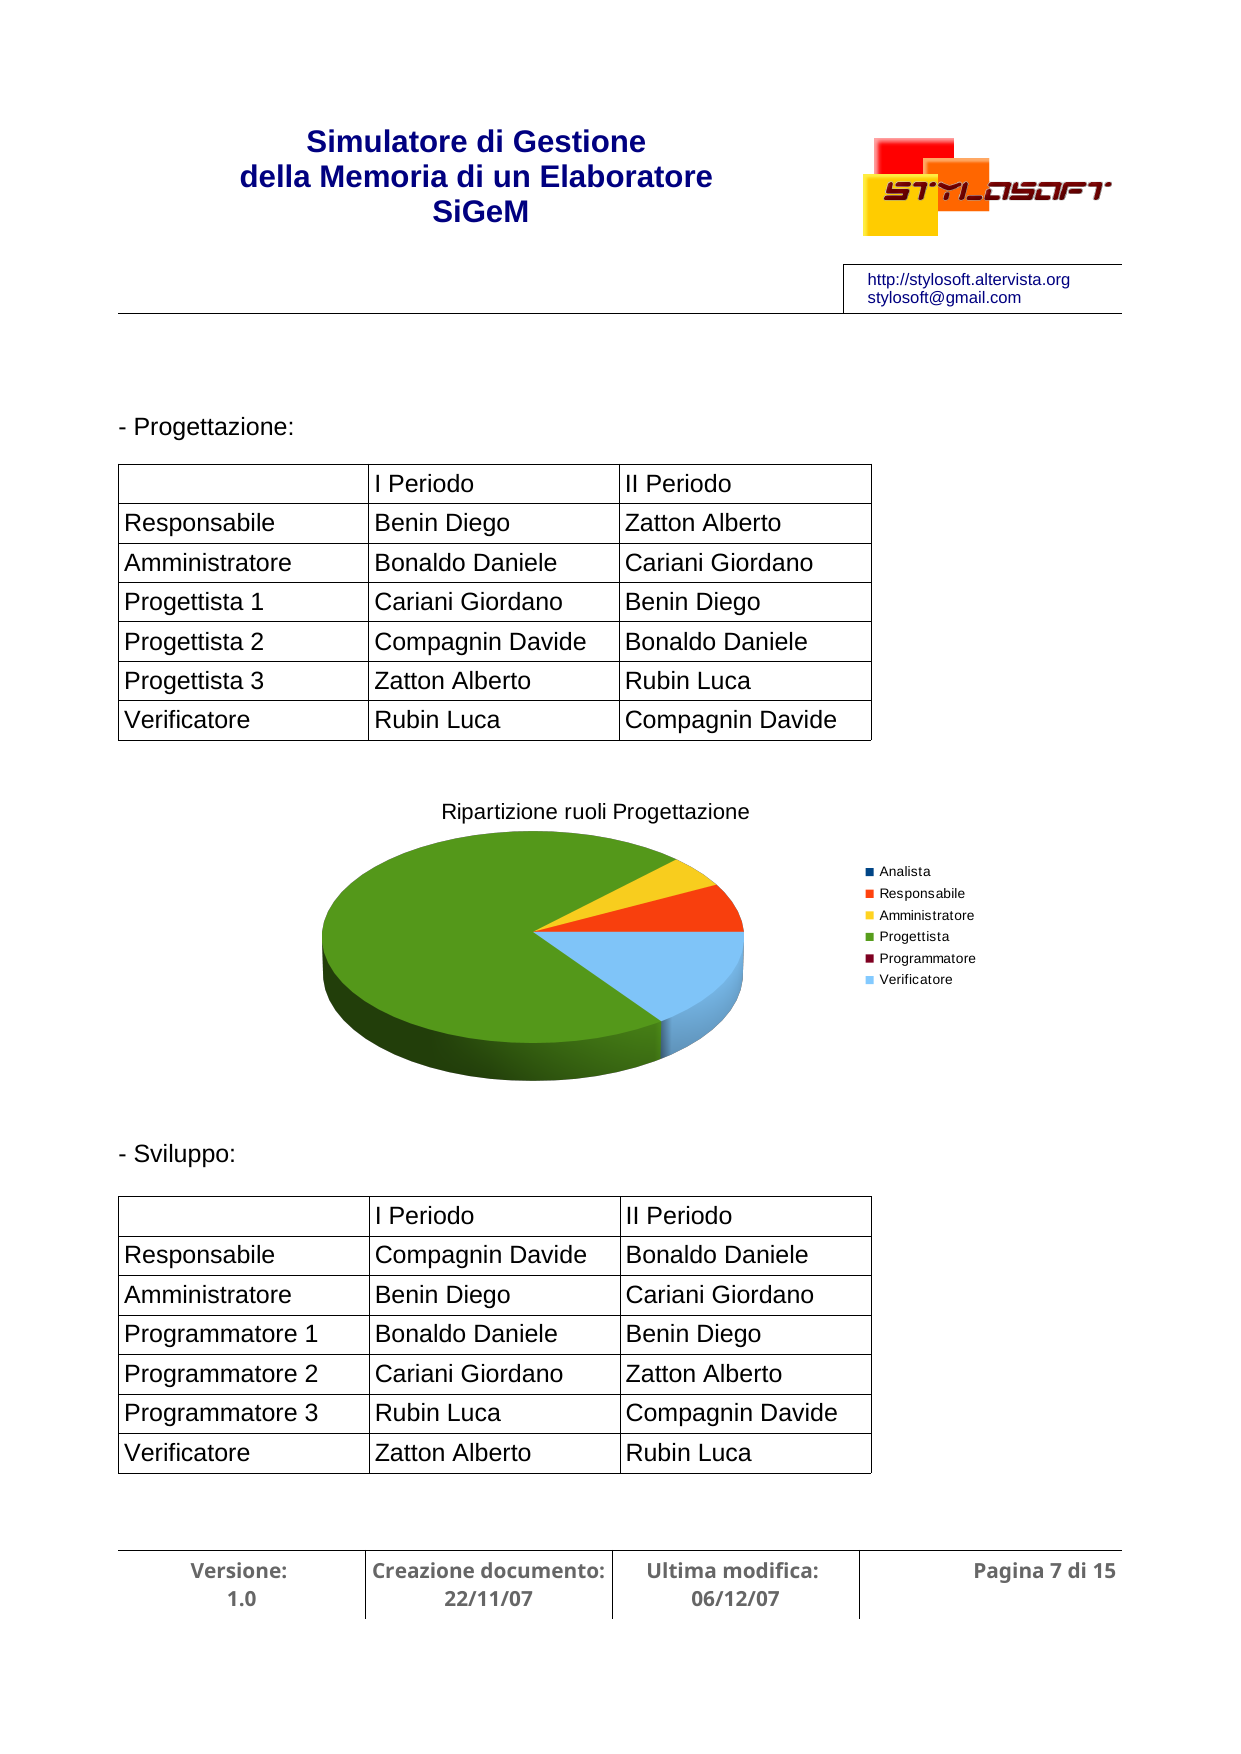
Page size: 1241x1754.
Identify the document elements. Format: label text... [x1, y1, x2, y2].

table_cell Zatton Alberto [621, 1355, 871, 1393]
table_cell Responsabile [119, 1237, 369, 1275]
table_cell Bonaldo Daniele [369, 544, 619, 582]
table_cell Rubin Luca [621, 1434, 871, 1472]
table_header II Periodo [620, 465, 871, 503]
table_cell Verificatore [119, 701, 368, 740]
table_cell Cariani Giordano [369, 583, 619, 621]
table_header I Periodo [370, 1197, 620, 1236]
table_cell Cariani Giordano [621, 1276, 871, 1314]
table_header [119, 1197, 369, 1236]
table_cell Compagnin Davide [620, 701, 871, 740]
table_cell Programmatore 1 [119, 1316, 369, 1354]
table_cell Amministratore [119, 1276, 369, 1314]
table_cell Amministratore [119, 544, 368, 582]
table_header I Periodo [369, 465, 619, 503]
table_cell Benin Diego [369, 504, 619, 542]
table_cell Zatton Alberto [369, 662, 619, 700]
table_cell Progettista 1 [119, 583, 368, 621]
table_cell Bonaldo Daniele [620, 622, 871, 661]
table_header [119, 465, 368, 503]
table_cell Compagnin Davide [370, 1237, 620, 1275]
table_cell Rubin Luca [370, 1395, 620, 1433]
text - Sviluppo: [118, 1140, 1122, 1196]
table_cell Compagnin Davide [621, 1395, 871, 1433]
table_cell Progettista 2 [119, 622, 368, 661]
table_cell Zatton Alberto [620, 504, 871, 542]
picture [848, 123, 1117, 247]
table_cell Rubin Luca [620, 662, 871, 700]
table_cell Responsabile [119, 504, 368, 542]
table_cell Bonaldo Daniele [370, 1316, 620, 1354]
table_cell Benin Diego [620, 583, 871, 621]
table_cell Benin Diego [370, 1276, 620, 1314]
table_header II Periodo [621, 1197, 871, 1236]
table_cell Bonaldo Daniele [621, 1237, 871, 1275]
text - Progettazione: [118, 412, 1122, 440]
table_cell Benin Diego [621, 1316, 871, 1354]
table_cell Programmatore 2 [119, 1355, 369, 1393]
table_cell Verificatore [119, 1434, 369, 1472]
table_cell Cariani Giordano [620, 544, 871, 582]
table_cell Progettista 3 [119, 662, 368, 700]
table_cell Zatton Alberto [370, 1434, 620, 1472]
table_cell Cariani Giordano [370, 1355, 620, 1393]
table_cell Compagnin Davide [369, 622, 619, 661]
table_cell Programmatore 3 [119, 1395, 369, 1433]
table_cell Rubin Luca [369, 701, 619, 740]
